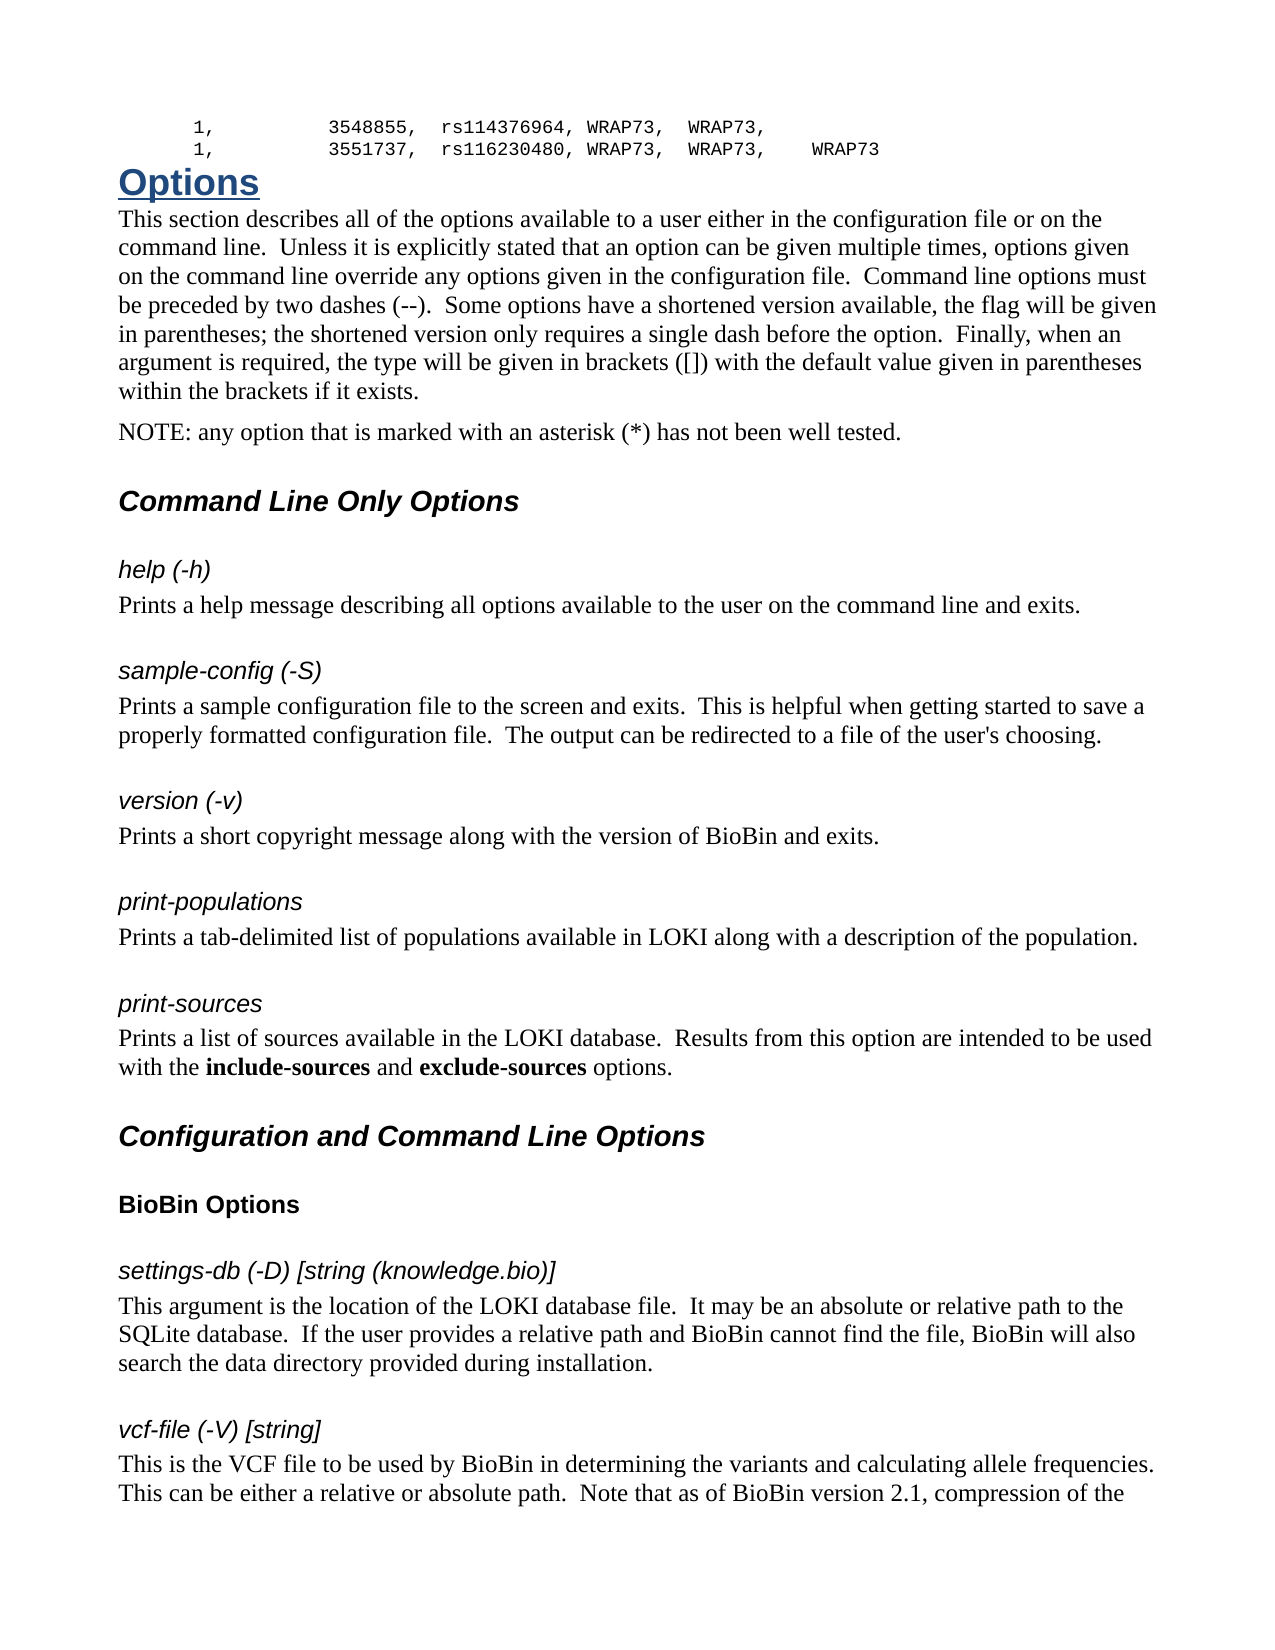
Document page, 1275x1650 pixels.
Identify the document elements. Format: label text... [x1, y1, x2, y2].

text 1, 3548855, rs114376964, WRAP73, WRAP73, [193, 118, 1157, 139]
subtitle print-sources [118, 988, 1157, 1017]
subtitle version (-v) [118, 786, 1157, 815]
text This section describes all of the options available to a user either in the configuration file or on the command line. Unless it is explicitly stated that an option can be given multiple times, options given on the command line override any options given in the configuration file. Command line options must be preceded by two dashes (--). Some options have a shortened version available, the flag will be given in parentheses; the shortened version only requires a single dash before the option. Finally, when an argument is required, the type will be given in brackets ([]) with the default value given in parentheses within the brackets if it exists. [118, 204, 1157, 405]
subtitle settings-db (-D) [string (knowledge.bio)] [118, 1256, 1157, 1284]
text Prints a tab-delimited list of populations available in LOKI along with a description of the population. [118, 922, 1157, 951]
subtitle BioBin Options [118, 1189, 1157, 1218]
subtitle print-populations [118, 887, 1157, 916]
subtitle Options [118, 161, 1157, 204]
text 1, 3551737, rs116230480, WRAP73, WRAP73, WRAP73 [193, 139, 1157, 161]
text Prints a list of sources available in the LOKI database. Results from this option are intended to be used with the include-sources and exclude-sources options. [118, 1023, 1157, 1081]
text This is the VCF file to be used by BioBin in determining the variants and calculating allele frequencies. This can be either a relative or absolute path. Note that as of BioBin version 2.1, compression of the [118, 1449, 1157, 1507]
subtitle help (-h) [118, 555, 1157, 583]
subtitle sample-config (-S) [118, 656, 1157, 685]
text Prints a help message describing all options available to the user on the command line and exits. [118, 590, 1157, 618]
text This argument is the location of the LOKI database file. It may be an absolute or relative path to the SQLite database. If the user provides a relative path and BioBin cannot find the file, BioBin will also search the data directory provided during installation. [118, 1291, 1157, 1377]
text Prints a short copyright message along with the version of BioBin and exits. [118, 821, 1157, 850]
subtitle Configuration and Command Line Options [118, 1118, 1157, 1152]
text NOTE: any option that is marked with an asterisk (*) has not been well tested. [118, 417, 1157, 446]
subtitle vcf-file (-V) [string] [118, 1414, 1157, 1443]
subtitle Command Line Only Options [118, 484, 1157, 517]
text Prints a sample configuration file to the screen and exits. This is helpful when getting started to save a properly formatted configuration file. The output can be redirected to a file of the user's choosing. [118, 691, 1157, 748]
